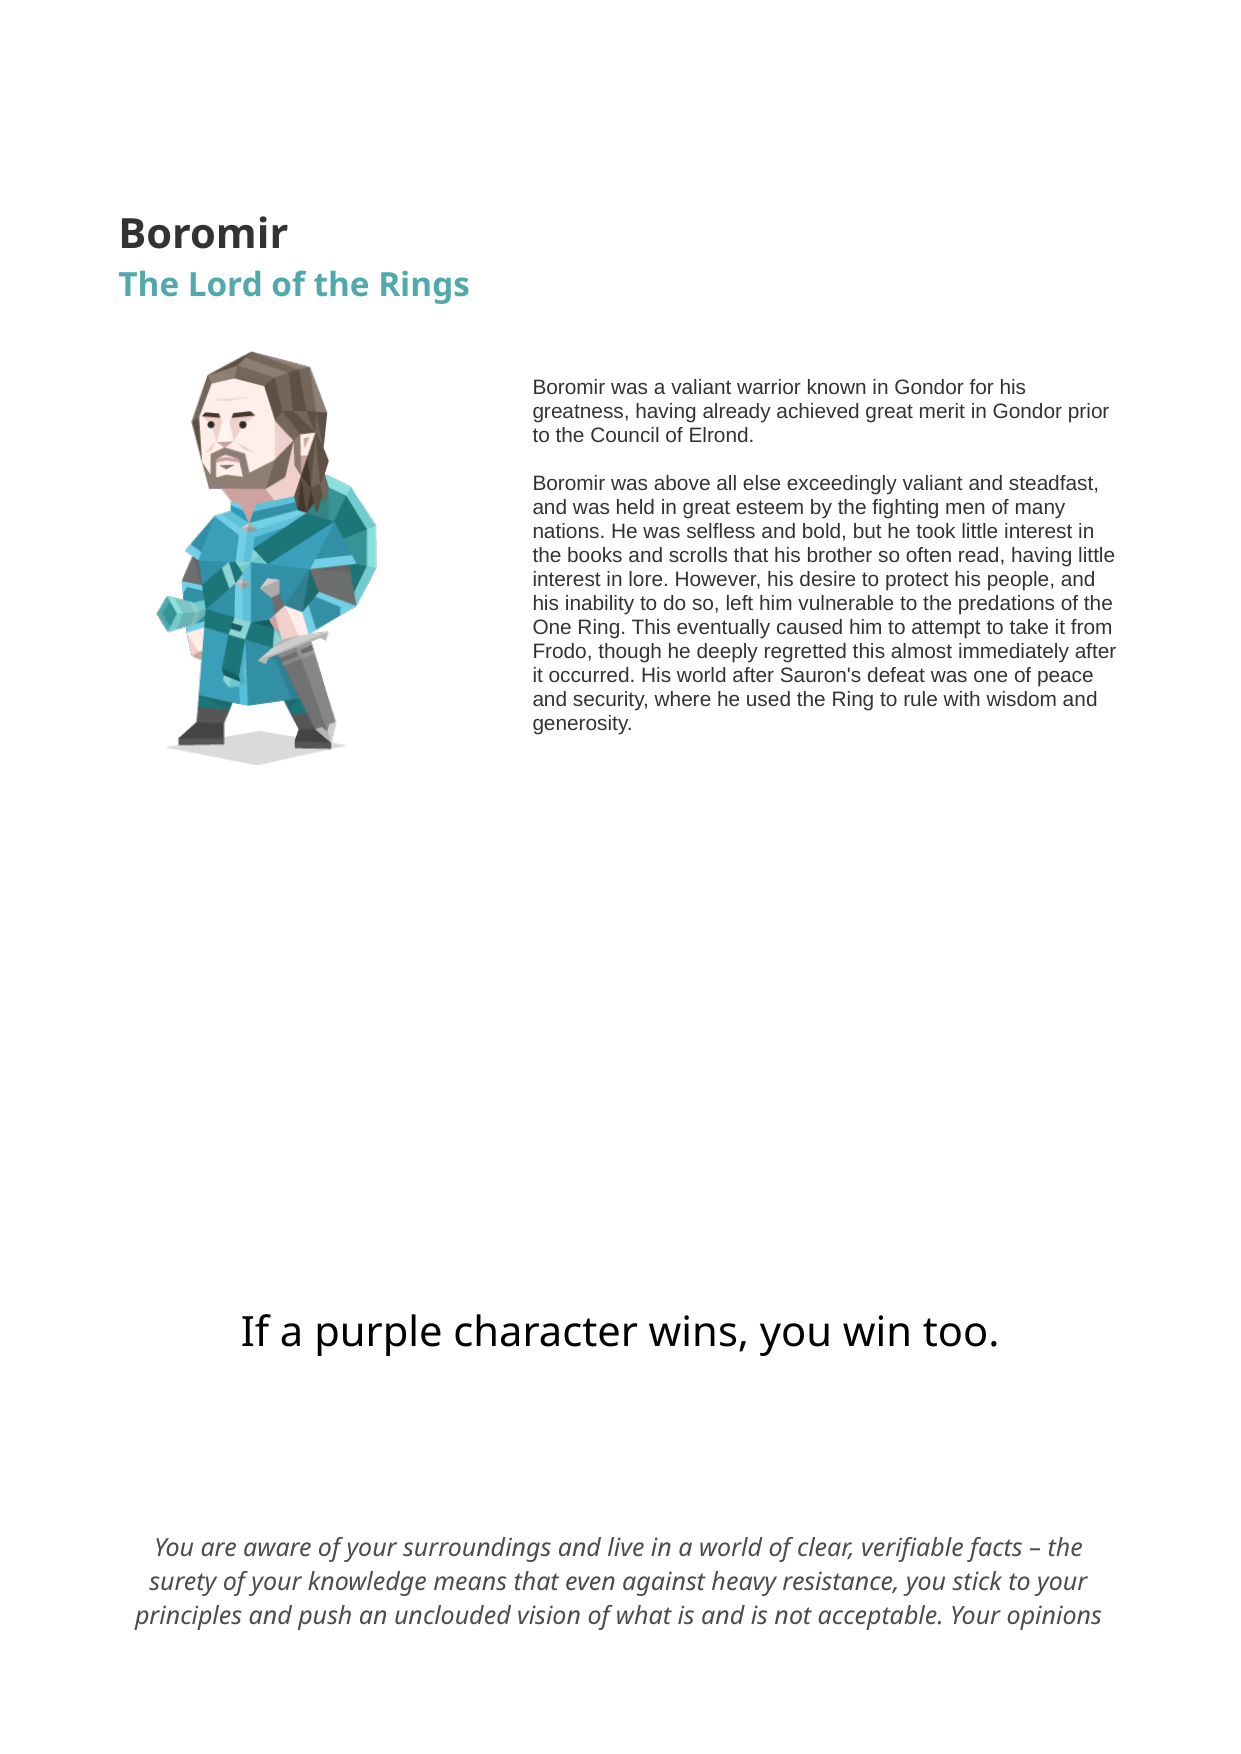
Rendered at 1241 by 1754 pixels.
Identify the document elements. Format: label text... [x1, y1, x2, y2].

text The Lord of the Rings [118, 260, 1122, 306]
text Boromir was a valiant warrior known in Gondor for his greatness, having already achieved great merit in Gondor prior to the Council of Elrond. [473, 375, 1122, 447]
text If a purple character wins, you win too. [118, 1302, 1122, 1359]
picture [59, 351, 473, 765]
text Boromir [118, 204, 1122, 260]
text You are aware of your surroundings and live in a world of clear, verifiable facts – the surety of your knowledge means that even against heavy resistance, you stick to your principles and push an unclouded vision of what is and is not acceptable. Your opinions [118, 1529, 1122, 1632]
text Boromir was above all else exceedingly valiant and steadfast, and was held in great esteem by the fighting men of many nations. He was selfless and bold, but he took little interest in the books and scrolls that his brother so often read, having little interest in lore. However, his desire to protect his people, and his inability to do so, left him vulnerable to the predations of the One Ring. This eventually caused him to attempt to take it from Frodo, though he deeply regretted this almost immediately after it occurred. His world after Sauron's defeat was one of peace and security, where he used the Ring to rule with wisdom and generosity. [473, 471, 1122, 734]
